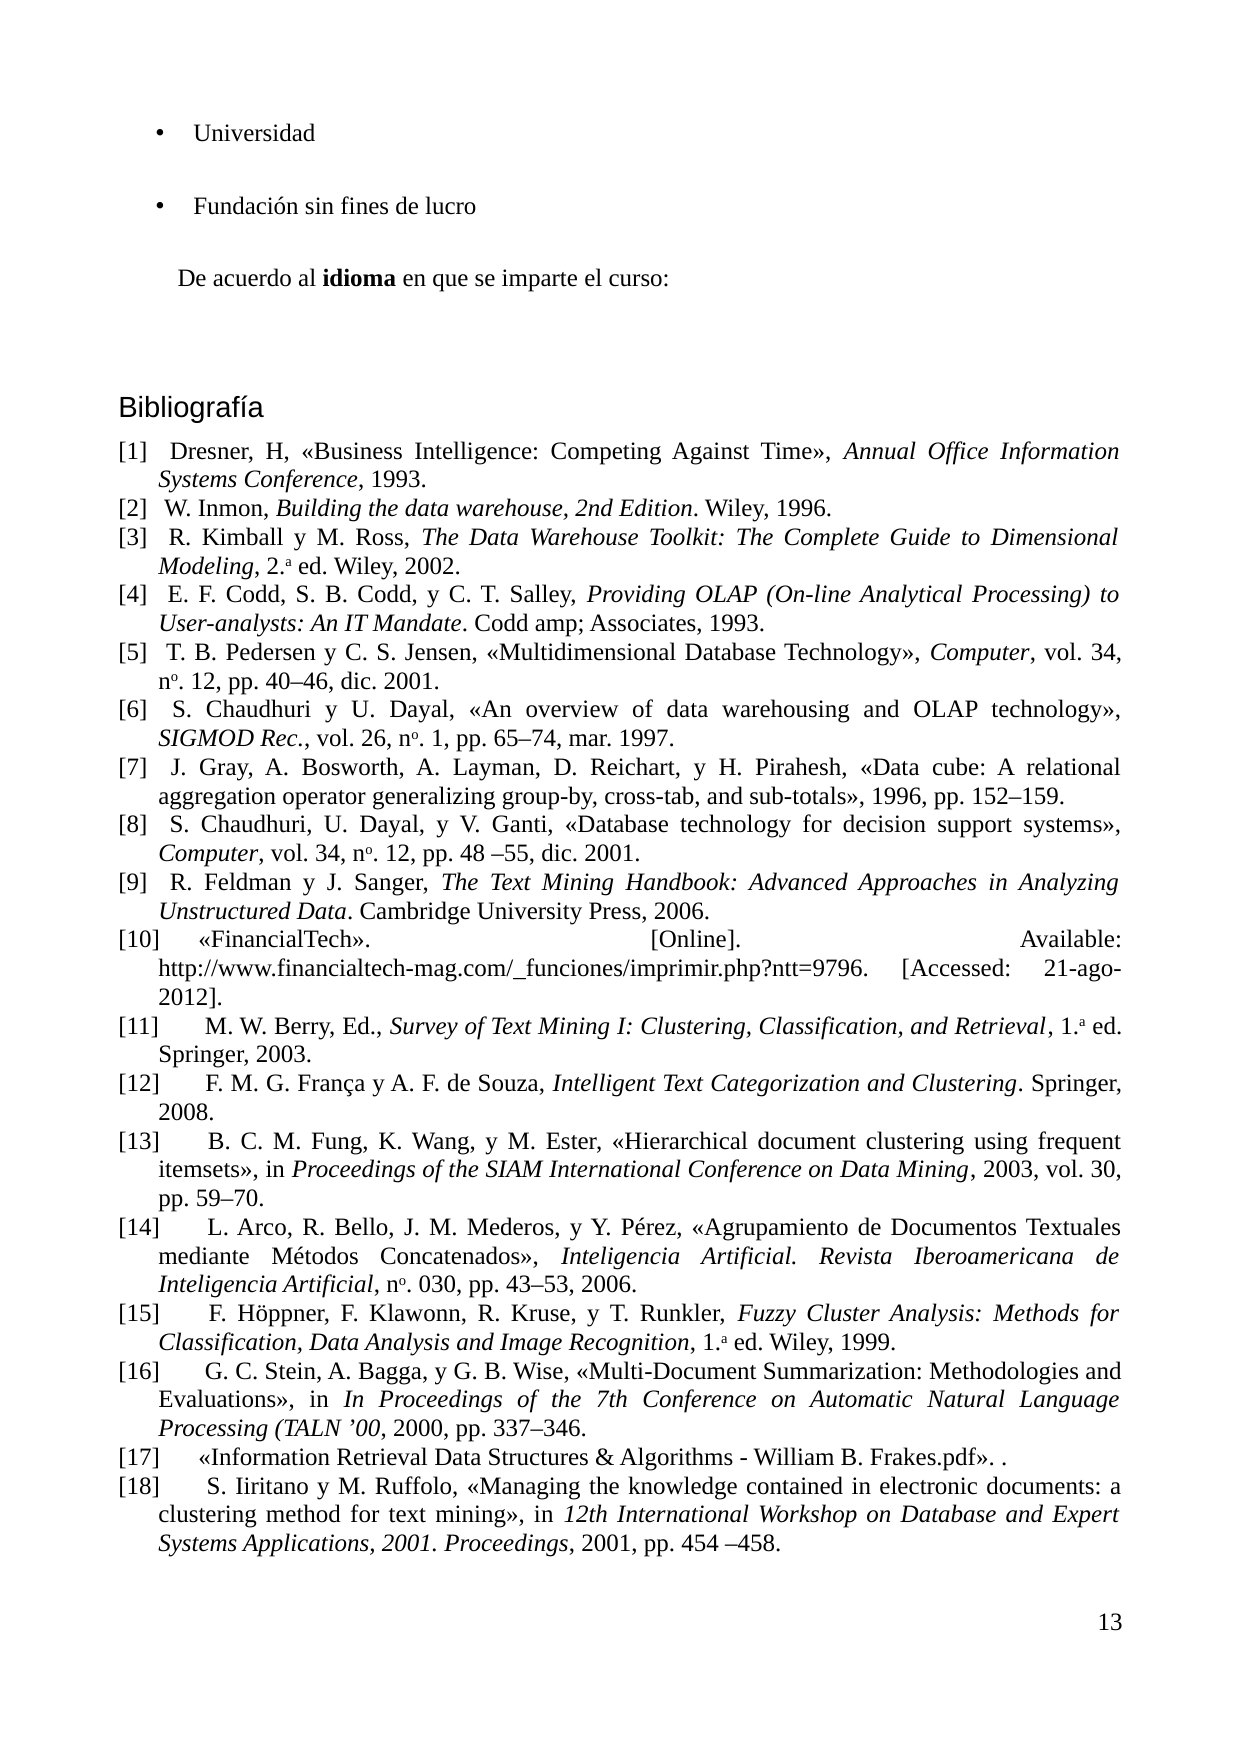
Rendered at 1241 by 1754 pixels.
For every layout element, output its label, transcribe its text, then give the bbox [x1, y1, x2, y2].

text [12] F. M. G. França y A. F. de Souza, Intelligent Text Categorization and Clustering. Springer, 2008. [118, 1068, 1122, 1126]
text [13] B. C. M. Fung, K. Wang, y M. Ester, «Hierarchical document clustering using frequent itemsets», in Proceedings of the SIAM International Conference on Data Mining, 2003, vol. 30, pp. 59–70. [118, 1126, 1122, 1212]
text [2] W. Inmon, Building the data warehouse, 2nd Edition. Wiley, 1996. [118, 493, 1122, 522]
text De acuerdo al idioma en que se imparte el curso: [118, 263, 1122, 292]
text [1] Dresner, H, «Business Intelligence: Competing Against Time», Annual Office Information Systems Conference, 1993. [118, 436, 1122, 493]
text [10] «FinancialTech». [Online]. Available: http://www.financialtech-mag.com/_funciones/imprimir.php?ntt=9796. [Accessed: 21-ago-2012]. [118, 924, 1122, 1011]
text [6] S. Chaudhuri y U. Dayal, «An overview of data warehousing and OLAP technology», SIGMOD Rec., vol. 26, no. 1, pp. 65–74, mar. 1997. [118, 694, 1122, 752]
text [18] S. Iiritano y M. Ruffolo, «Managing the knowledge contained in electronic documents: a clustering method for text mining», in 12th International Workshop on Database and Expert Systems Applications, 2001. Proceedings, 2001, pp. 454 –458. [118, 1471, 1122, 1557]
text [5] T. B. Pedersen y C. S. Jensen, «Multidimensional Database Technology», Computer, vol. 34, no. 12, pp. 40–46, dic. 2001. [118, 637, 1122, 694]
text [15] F. Höppner, F. Klawonn, R. Kruse, y T. Runkler, Fuzzy Cluster Analysis: Methods for Classification, Data Analysis and Image Recognition, 1.a ed. Wiley, 1999. [118, 1298, 1122, 1356]
text [16] G. C. Stein, A. Bagga, y G. B. Wise, «Multi-Document Summarization: Methodologies and Evaluations», in In Proceedings of the 7th Conference on Automatic Natural Language Processing (TALN ’00, 2000, pp. 337–346. [118, 1356, 1122, 1442]
list Fundación sin fines de lucro [156, 191, 1122, 219]
text [11] M. W. Berry, Ed., Survey of Text Mining I: Clustering, Classification, and Retrieval, 1.a ed. Springer, 2003. [118, 1011, 1122, 1068]
list Universidad [156, 118, 1122, 147]
text [7] J. Gray, A. Bosworth, A. Layman, D. Reichart, y H. Pirahesh, «Data cube: A relational aggregation operator generalizing group-by, cross-tab, and sub-totals», 1996, pp. 152–159. [118, 752, 1122, 809]
text [14] L. Arco, R. Bello, J. M. Mederos, y Y. Pérez, «Agrupamiento de Documentos Textuales mediante Métodos Concatenados», Inteligencia Artificial. Revista Iberoamericana de Inteligencia Artificial, no. 030, pp. 43–53, 2006. [118, 1212, 1122, 1298]
text [17] «Information Retrieval Data Structures & Algorithms - William B. Frakes.pdf». . [118, 1442, 1122, 1471]
text [9] R. Feldman y J. Sanger, The Text Mining Handbook: Advanced Approaches in Analyzing Unstructured Data. Cambridge University Press, 2006. [118, 867, 1122, 924]
text [8] S. Chaudhuri, U. Dayal, y V. Ganti, «Database technology for decision support systems», Computer, vol. 34, no. 12, pp. 48 –55, dic. 2001. [118, 809, 1122, 867]
text [4] E. F. Codd, S. B. Codd, y C. T. Salley, Providing OLAP (On-line Analytical Processing) to User-analysts: An IT Mandate. Codd amp; Associates, 1993. [118, 579, 1122, 637]
subtitle Bibliografía [118, 390, 1122, 423]
text [3] R. Kimball y M. Ross, The Data Warehouse Toolkit: The Complete Guide to Dimensional Modeling, 2.a ed. Wiley, 2002. [118, 522, 1122, 579]
